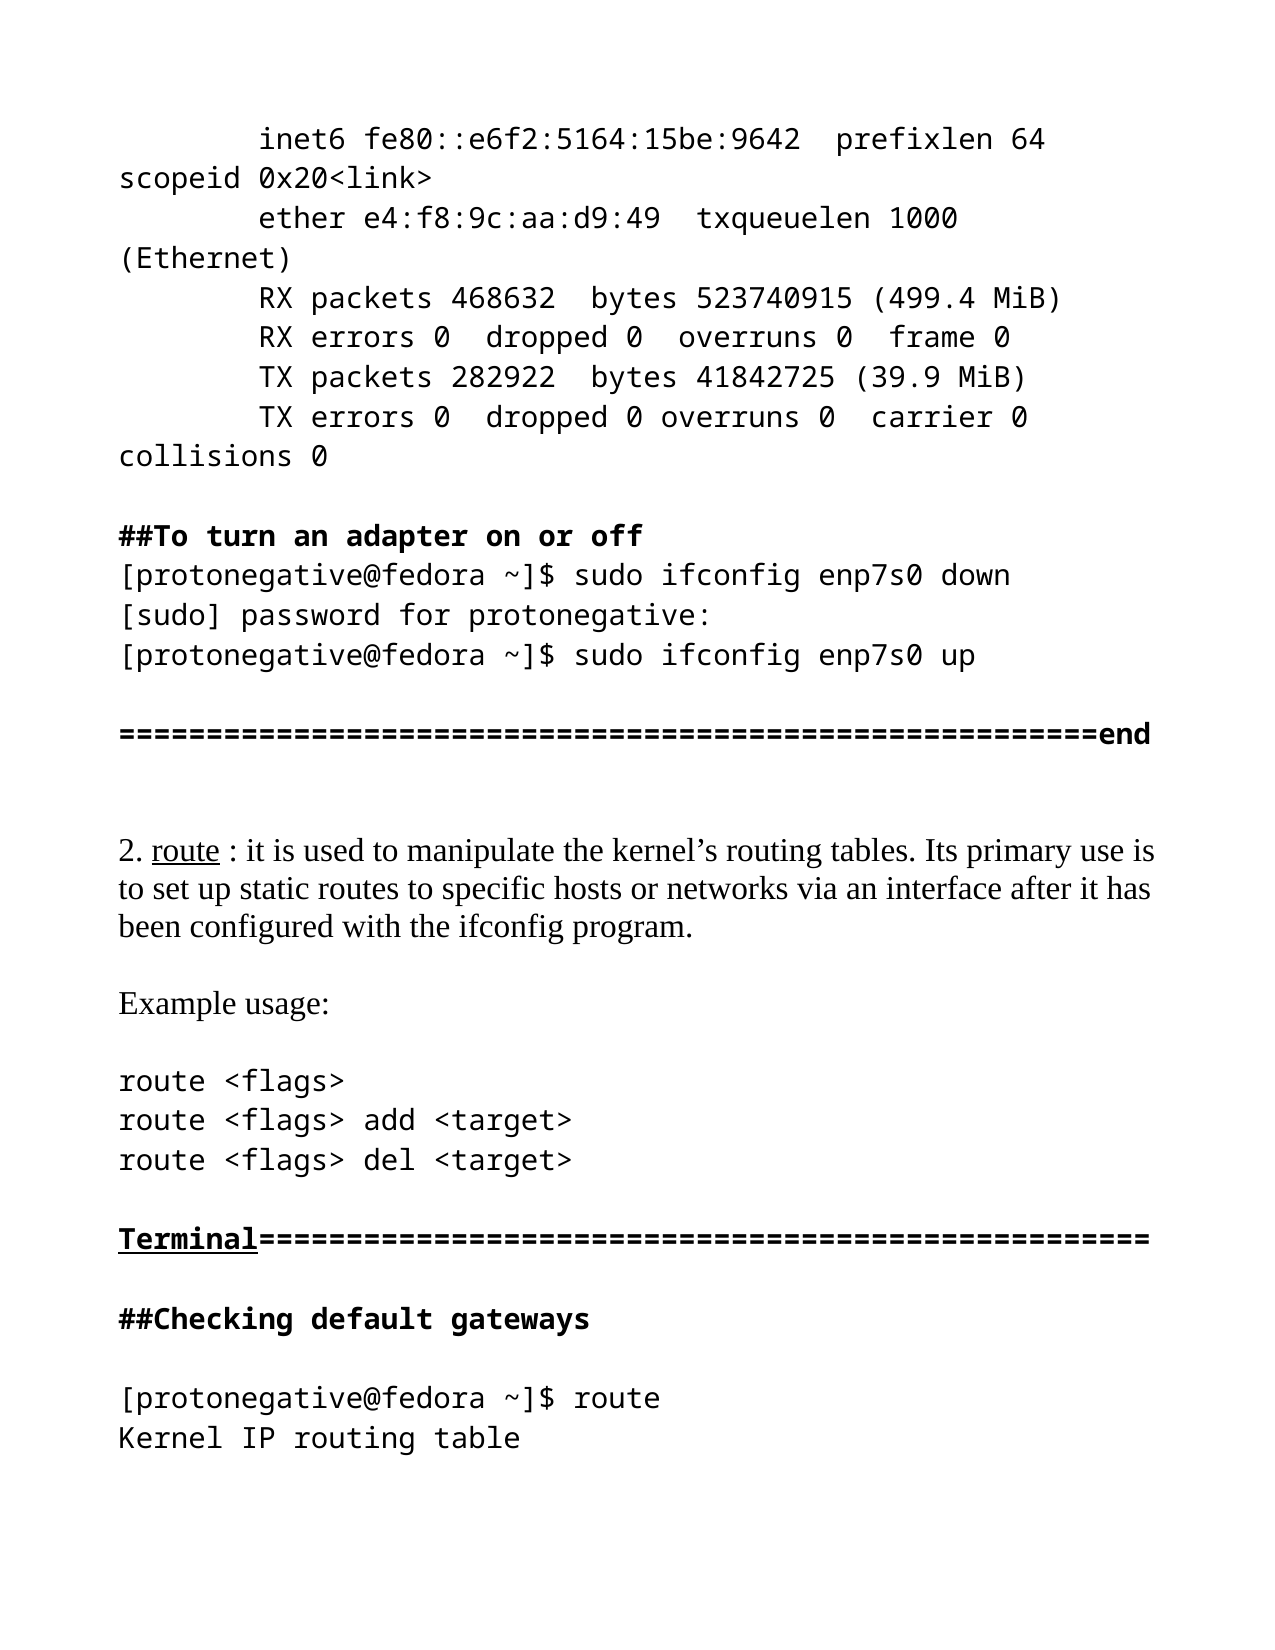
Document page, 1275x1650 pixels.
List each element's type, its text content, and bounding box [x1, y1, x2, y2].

text route <flags> add <target> [118, 1099, 1157, 1139]
text ##To turn an adapter on or off [118, 515, 1157, 555]
text RX packets 468632 bytes 523740915 (499.4 MiB) [118, 277, 1157, 317]
text [protonegative@fedora ~]$ route [118, 1377, 1157, 1417]
text ether e4:f8:9c:aa:d9:49 txqueuelen 1000 (Ethernet) [118, 197, 1157, 277]
text ========================================================end [118, 713, 1157, 753]
text Kernel IP routing table [118, 1417, 1157, 1457]
text ##Checking default gateways [118, 1298, 1157, 1338]
text route <flags> del <target> [118, 1139, 1157, 1179]
text TX errors 0 dropped 0 overruns 0 carrier 0 collisions 0 [118, 396, 1157, 475]
text [protonegative@fedora ~]$ sudo ifconfig enp7s0 down [118, 555, 1157, 594]
text TX packets 282922 bytes 41842725 (39.9 MiB) [118, 356, 1157, 396]
text inet6 fe80::e6f2:5164:15be:9642 prefixlen 64 scopeid 0x20<link> [118, 118, 1157, 197]
text RX errors 0 dropped 0 overruns 0 frame 0 [118, 317, 1157, 356]
text Example usage: [118, 983, 1157, 1021]
text Terminal=================================================== [118, 1218, 1157, 1258]
text route <flags> [118, 1060, 1157, 1099]
text [protonegative@fedora ~]$ sudo ifconfig enp7s0 up [118, 634, 1157, 674]
text [sudo] password for protonegative: [118, 594, 1157, 634]
text 2. route : it is used to manipulate the kernel’s routing tables. Its primary use is to set up static routes to specific hosts or networks via an interface after it has been configured with the ifconfig program. [118, 830, 1157, 945]
